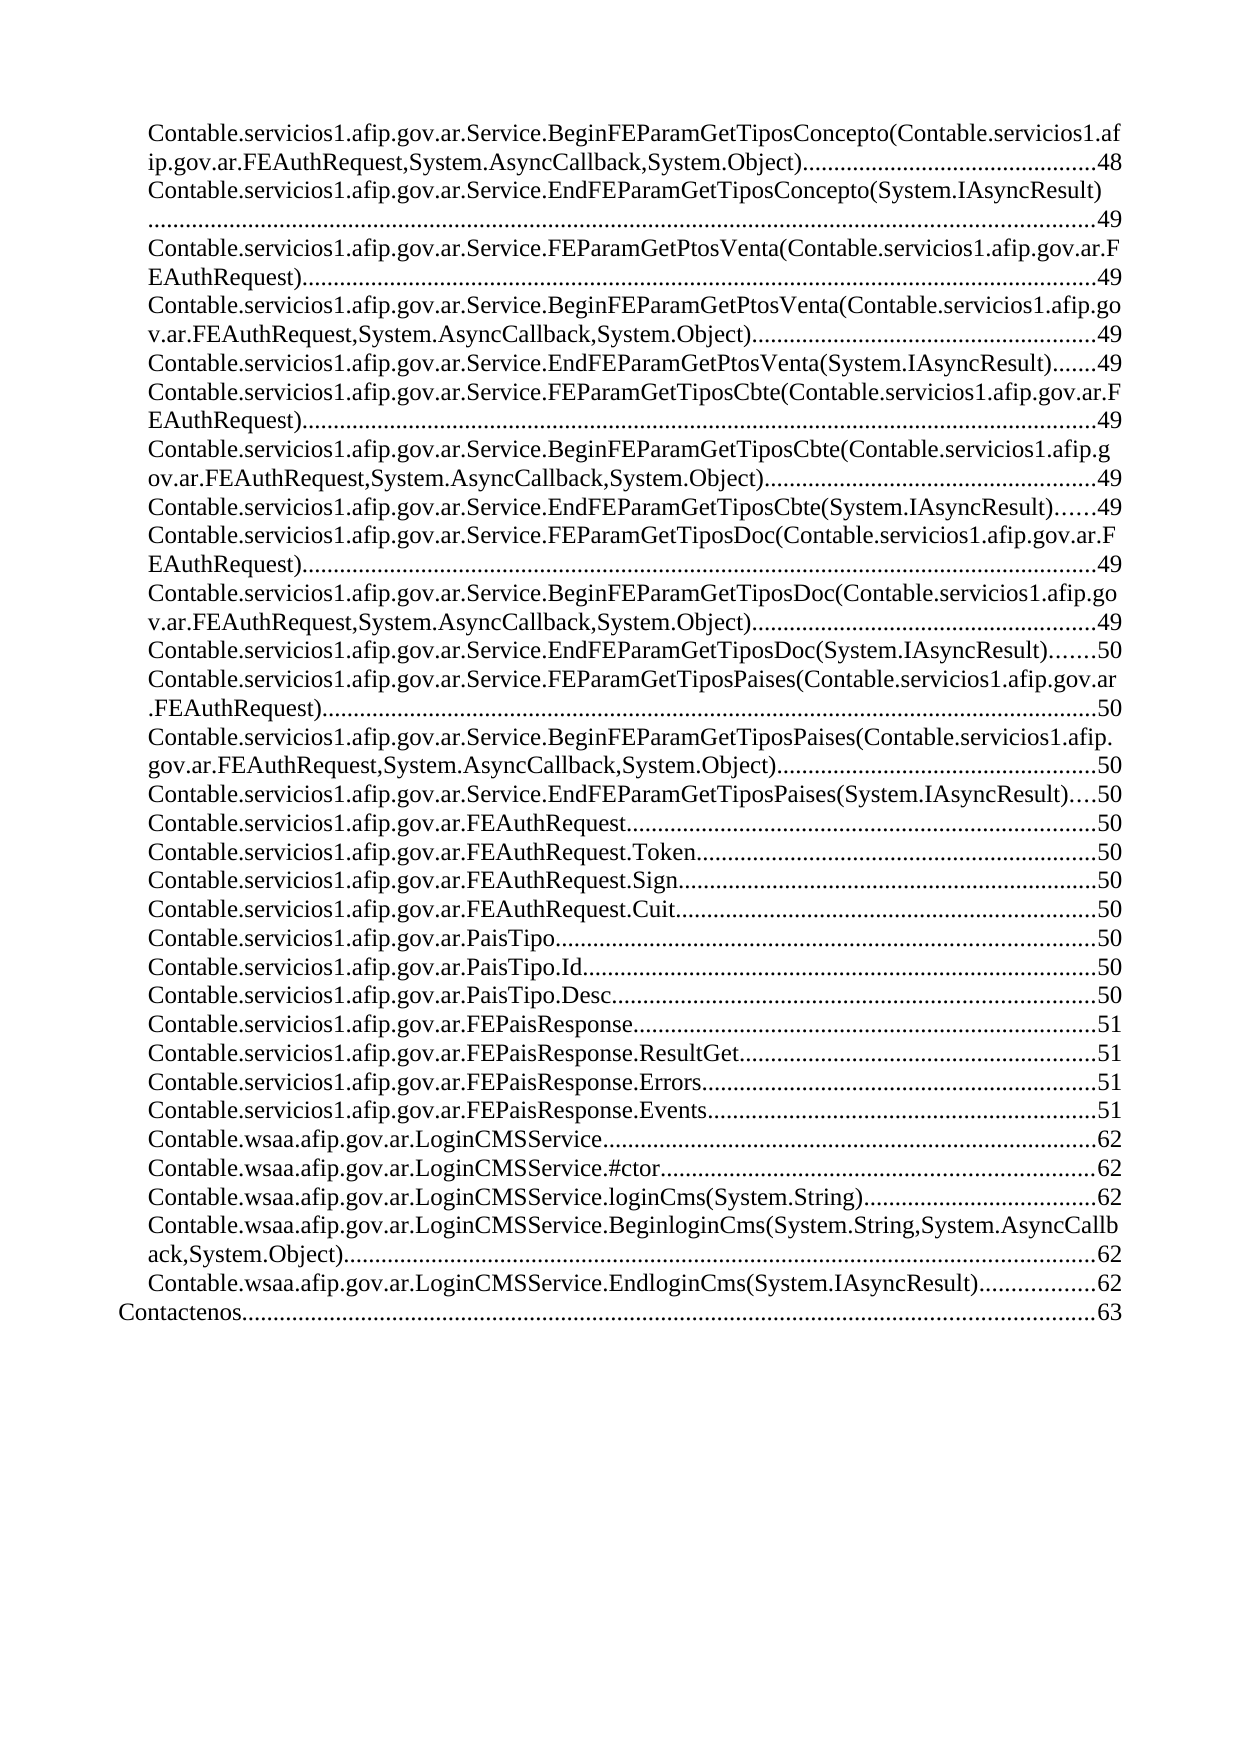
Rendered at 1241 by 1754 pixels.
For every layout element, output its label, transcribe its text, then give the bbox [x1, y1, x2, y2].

text Contable.wsaa.afip.gov.ar.LoginCMSService.#ctor 62 [148, 1153, 1122, 1182]
text Contable.servicios1.afip.gov.ar.Service.FEParamGetPtosVenta(Contable.servicios1.afip.gov.ar.FEAuthRequest) 49 [148, 233, 1122, 291]
text Contable.wsaa.afip.gov.ar.LoginCMSService 62 [148, 1124, 1122, 1153]
text Contable.servicios1.afip.gov.ar.Service.FEParamGetTiposDoc(Contable.servicios1.afip.gov.ar.FEAuthRequest) 49 [148, 521, 1122, 578]
text Contable.servicios1.afip.gov.ar.FEPaisResponse 51 [148, 1009, 1122, 1038]
text Contable.servicios1.afip.gov.ar.PaisTipo 50 [148, 923, 1122, 952]
text Contable.servicios1.afip.gov.ar.Service.BeginFEParamGetTiposPaises(Contable.servicios1.afip.gov.ar.FEAuthRequest,System.AsyncCallback,System.Object) 50 [148, 722, 1122, 779]
text Contable.servicios1.afip.gov.ar.Service.BeginFEParamGetTiposDoc(Contable.servicios1.afip.gov.ar.FEAuthRequest,System.AsyncCallback,System.Object) 49 [148, 578, 1122, 636]
text Contable.servicios1.afip.gov.ar.FEAuthRequest 50 [148, 808, 1122, 837]
text Contable.servicios1.afip.gov.ar.FEAuthRequest.Sign 50 [148, 866, 1122, 894]
text Contable.servicios1.afip.gov.ar.Service.BeginFEParamGetTiposCbte(Contable.servicios1.afip.gov.ar.FEAuthRequest,System.AsyncCallback,System.Object) 49 [148, 434, 1122, 492]
text Contable.servicios1.afip.gov.ar.Service.EndFEParamGetTiposDoc(System.IAsyncResult) 50 [148, 636, 1122, 664]
text Contable.servicios1.afip.gov.ar.Service.EndFEParamGetPtosVenta(System.IAsyncResult) 49 [148, 348, 1122, 377]
text Contable.servicios1.afip.gov.ar.PaisTipo.Id 50 [148, 952, 1122, 981]
text Contable.servicios1.afip.gov.ar.Service.FEParamGetTiposCbte(Contable.servicios1.afip.gov.ar.FEAuthRequest) 49 [148, 377, 1122, 434]
text Contable.servicios1.afip.gov.ar.FEAuthRequest.Token 50 [148, 837, 1122, 866]
text Contable.servicios1.afip.gov.ar.FEPaisResponse.Errors 51 [148, 1067, 1122, 1096]
text Contable.wsaa.afip.gov.ar.LoginCMSService.BeginloginCms(System.String,System.AsyncCallback,System.Object) 62 [148, 1211, 1122, 1268]
text Contable.servicios1.afip.gov.ar.PaisTipo.Desc 50 [148, 981, 1122, 1009]
text Contable.servicios1.afip.gov.ar.Service.BeginFEParamGetPtosVenta(Contable.servicios1.afip.gov.ar.FEAuthRequest,System.AsyncCallback,System.Object) 49 [148, 291, 1122, 348]
text Contable.servicios1.afip.gov.ar.FEPaisResponse.ResultGet 51 [148, 1038, 1122, 1067]
text Contactenos 63 [118, 1297, 1122, 1326]
text Contable.wsaa.afip.gov.ar.LoginCMSService.EndloginCms(System.IAsyncResult) 62 [148, 1268, 1122, 1297]
text Contable.servicios1.afip.gov.ar.FEAuthRequest.Cuit 50 [148, 894, 1122, 923]
text Contable.servicios1.afip.gov.ar.Service.BeginFEParamGetTiposConcepto(Contable.servicios1.afip.gov.ar.FEAuthRequest,System.AsyncCallback,System.Object) 48 [148, 118, 1122, 176]
text Contable.wsaa.afip.gov.ar.LoginCMSService.loginCms(System.String) 62 [148, 1182, 1122, 1211]
text Contable.servicios1.afip.gov.ar.Service.FEParamGetTiposPaises(Contable.servicios1.afip.gov.ar.FEAuthRequest) 50 [148, 664, 1122, 722]
text Contable.servicios1.afip.gov.ar.Service.EndFEParamGetTiposConcepto(System.IAsyncResult) 49 [148, 176, 1122, 233]
text Contable.servicios1.afip.gov.ar.Service.EndFEParamGetTiposPaises(System.IAsyncResult) 50 [148, 779, 1122, 808]
text Contable.servicios1.afip.gov.ar.Service.EndFEParamGetTiposCbte(System.IAsyncResult) 49 [148, 492, 1122, 521]
text Contable.servicios1.afip.gov.ar.FEPaisResponse.Events 51 [148, 1096, 1122, 1124]
